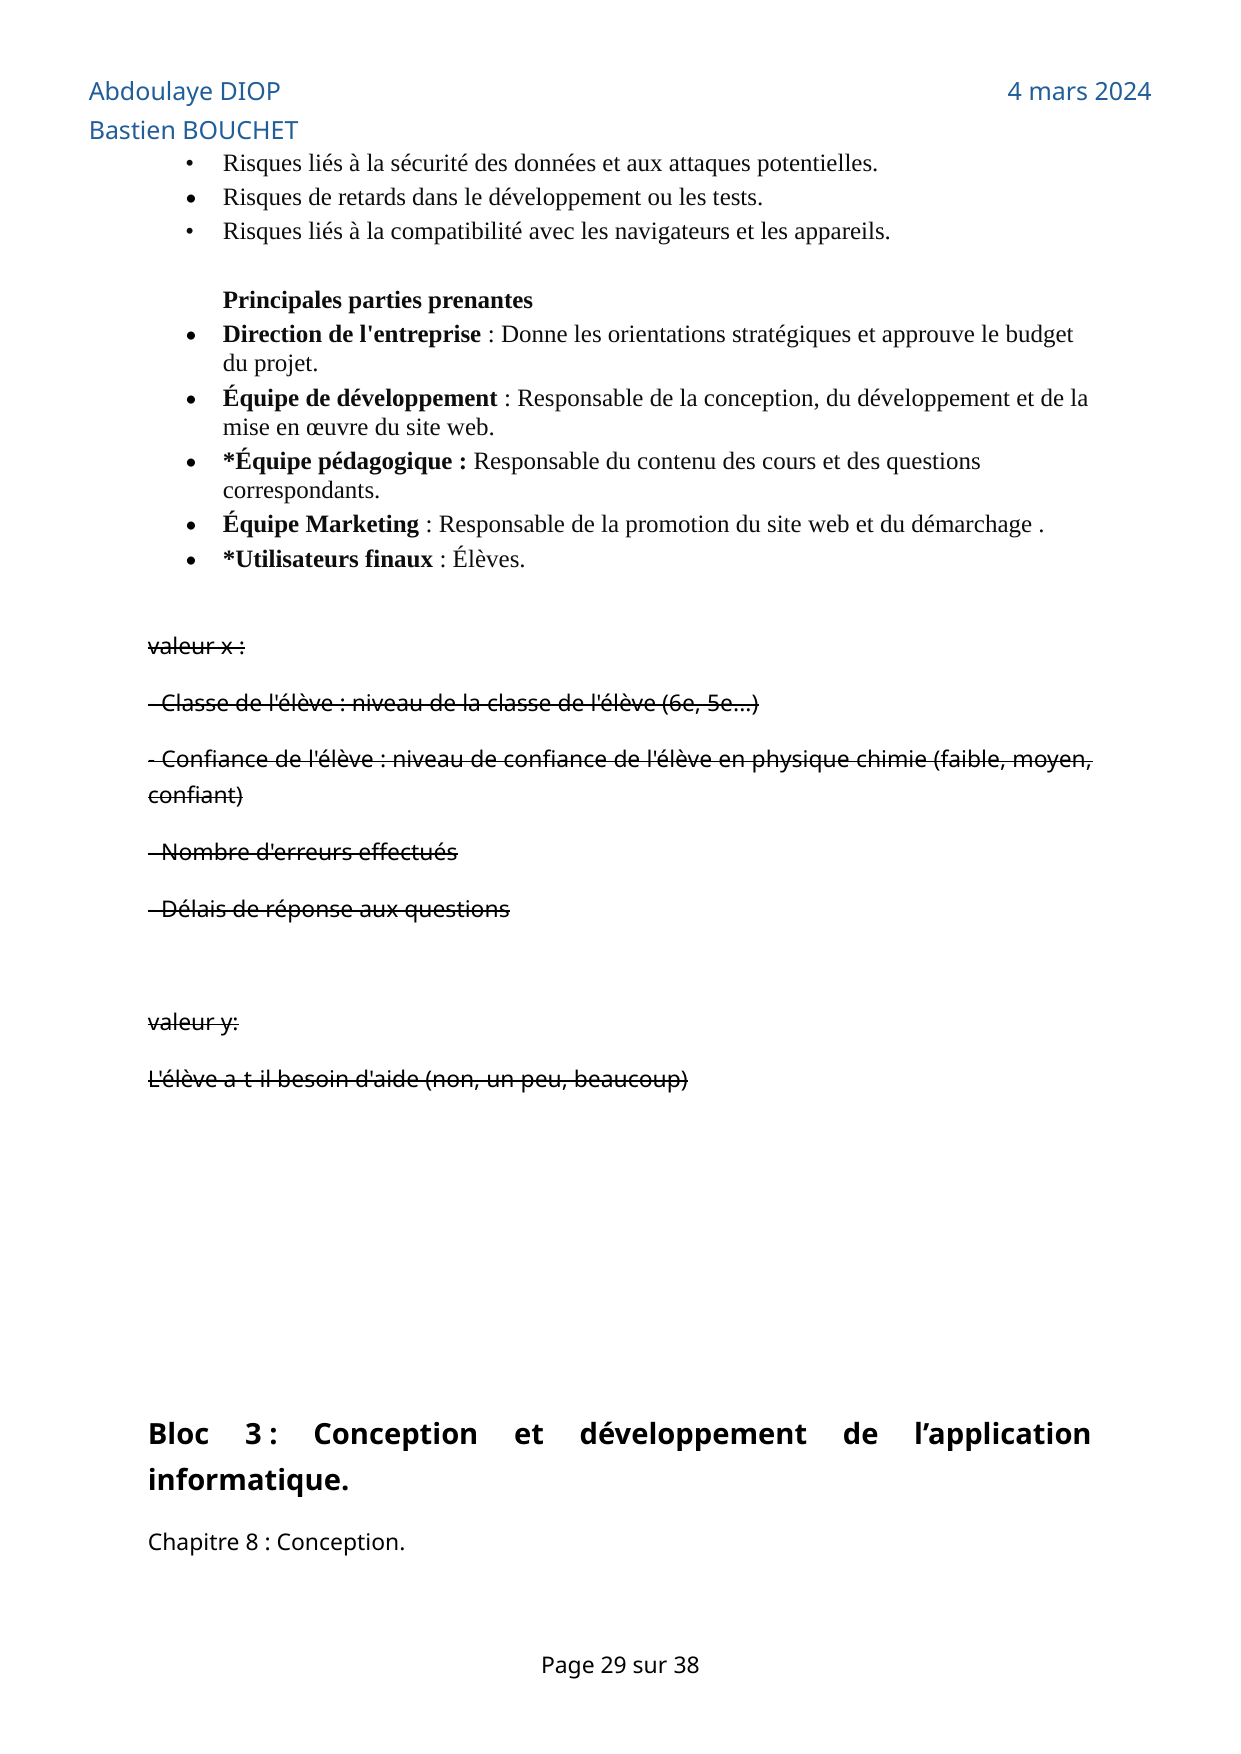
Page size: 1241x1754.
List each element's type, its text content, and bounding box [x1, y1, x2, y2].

list Équipe Marketing : Responsable de la promotion du site web et du démarchage . [185, 509, 1093, 538]
list Direction de l'entreprise : Donne les orientations stratégiques et approuve le budget du projet. [185, 319, 1093, 377]
text Chapitre 8 : Conception. [148, 1525, 1093, 1557]
text valeur x : [148, 630, 1093, 661]
text Principales parties prenantes [223, 285, 1093, 314]
list Risques liés à la sécurité des données et aux attaques potentielles. [185, 148, 1093, 176]
text - Nombre d'erreurs effectués [148, 836, 1093, 867]
list *Équipe pédagogique : Responsable du contenu des cours et des questions correspondants. [185, 446, 1093, 504]
list Équipe de développement : Responsable de la conception, du développement et de la mise en œuvre du site web. [185, 383, 1093, 440]
text Bloc 3 : Conception et développement de l’application informatique. [148, 1413, 1093, 1499]
text L'élève a-t-il besoin d'aide (non, un peu, beaucoup) [148, 1063, 1093, 1094]
text - Confiance de l'élève : niveau de confiance de l'élève en physique chimie (faible, moyen, confiant) [148, 743, 1093, 761]
text - Classe de l'élève : niveau de la classe de l'élève (6e, 5e...) [148, 686, 1093, 718]
text - Délais de réponse aux questions [148, 893, 1093, 924]
list *Utilisateurs finaux : Élèves. [185, 544, 1093, 573]
list Risques de retards dans le développement ou les tests. [185, 182, 1093, 211]
text - Confiance de l'élève : niveau de confiance de l'élève en physique chimie (faible, moyen, confiant) [148, 762, 1093, 810]
text valeur y: [148, 1006, 1093, 1037]
list Risques liés à la compatibilité avec les navigateurs et les appareils. [185, 216, 1093, 245]
